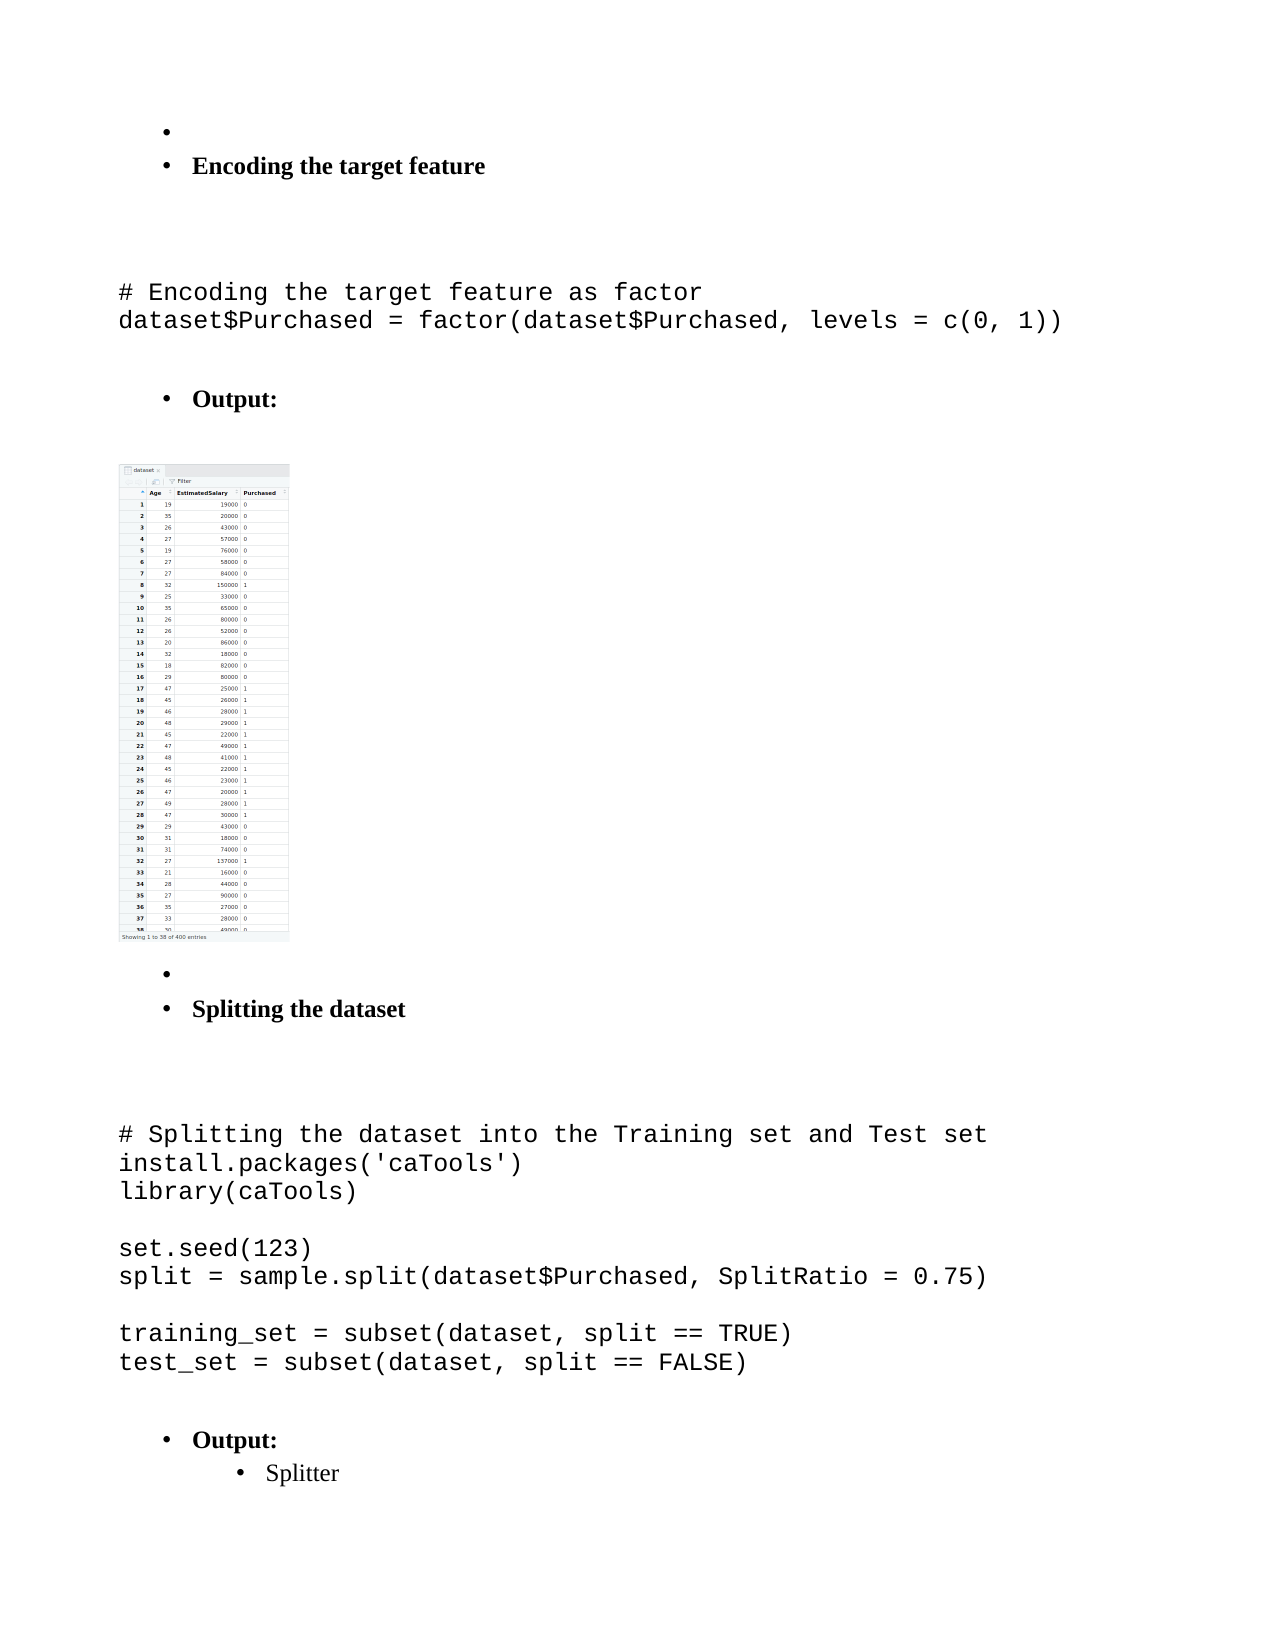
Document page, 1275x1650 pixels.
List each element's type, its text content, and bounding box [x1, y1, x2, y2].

picture [118, 464, 290, 942]
list Splitting the dataset [162, 994, 1157, 1055]
list Encoding the target feature [162, 151, 1157, 213]
list Output: [162, 384, 1157, 445]
list Splitter [236, 1458, 1157, 1520]
table_header # Splitting the dataset into the Training set and Test set install.packages('caTools') library(caTools) set.seed(123) split = sample.split(dataset$Purchased, SplitRatio = 0.75) training_set = subset(dataset, split == TRUE) test_set = subset(dataset, split == FALSE) [118, 1122, 1009, 1378]
table_header # Encoding the target feature as factor dataset$Purchased = factor(dataset$Purchased, levels = c(0, 1)) [118, 279, 1082, 336]
list Output: [162, 1425, 1157, 1454]
